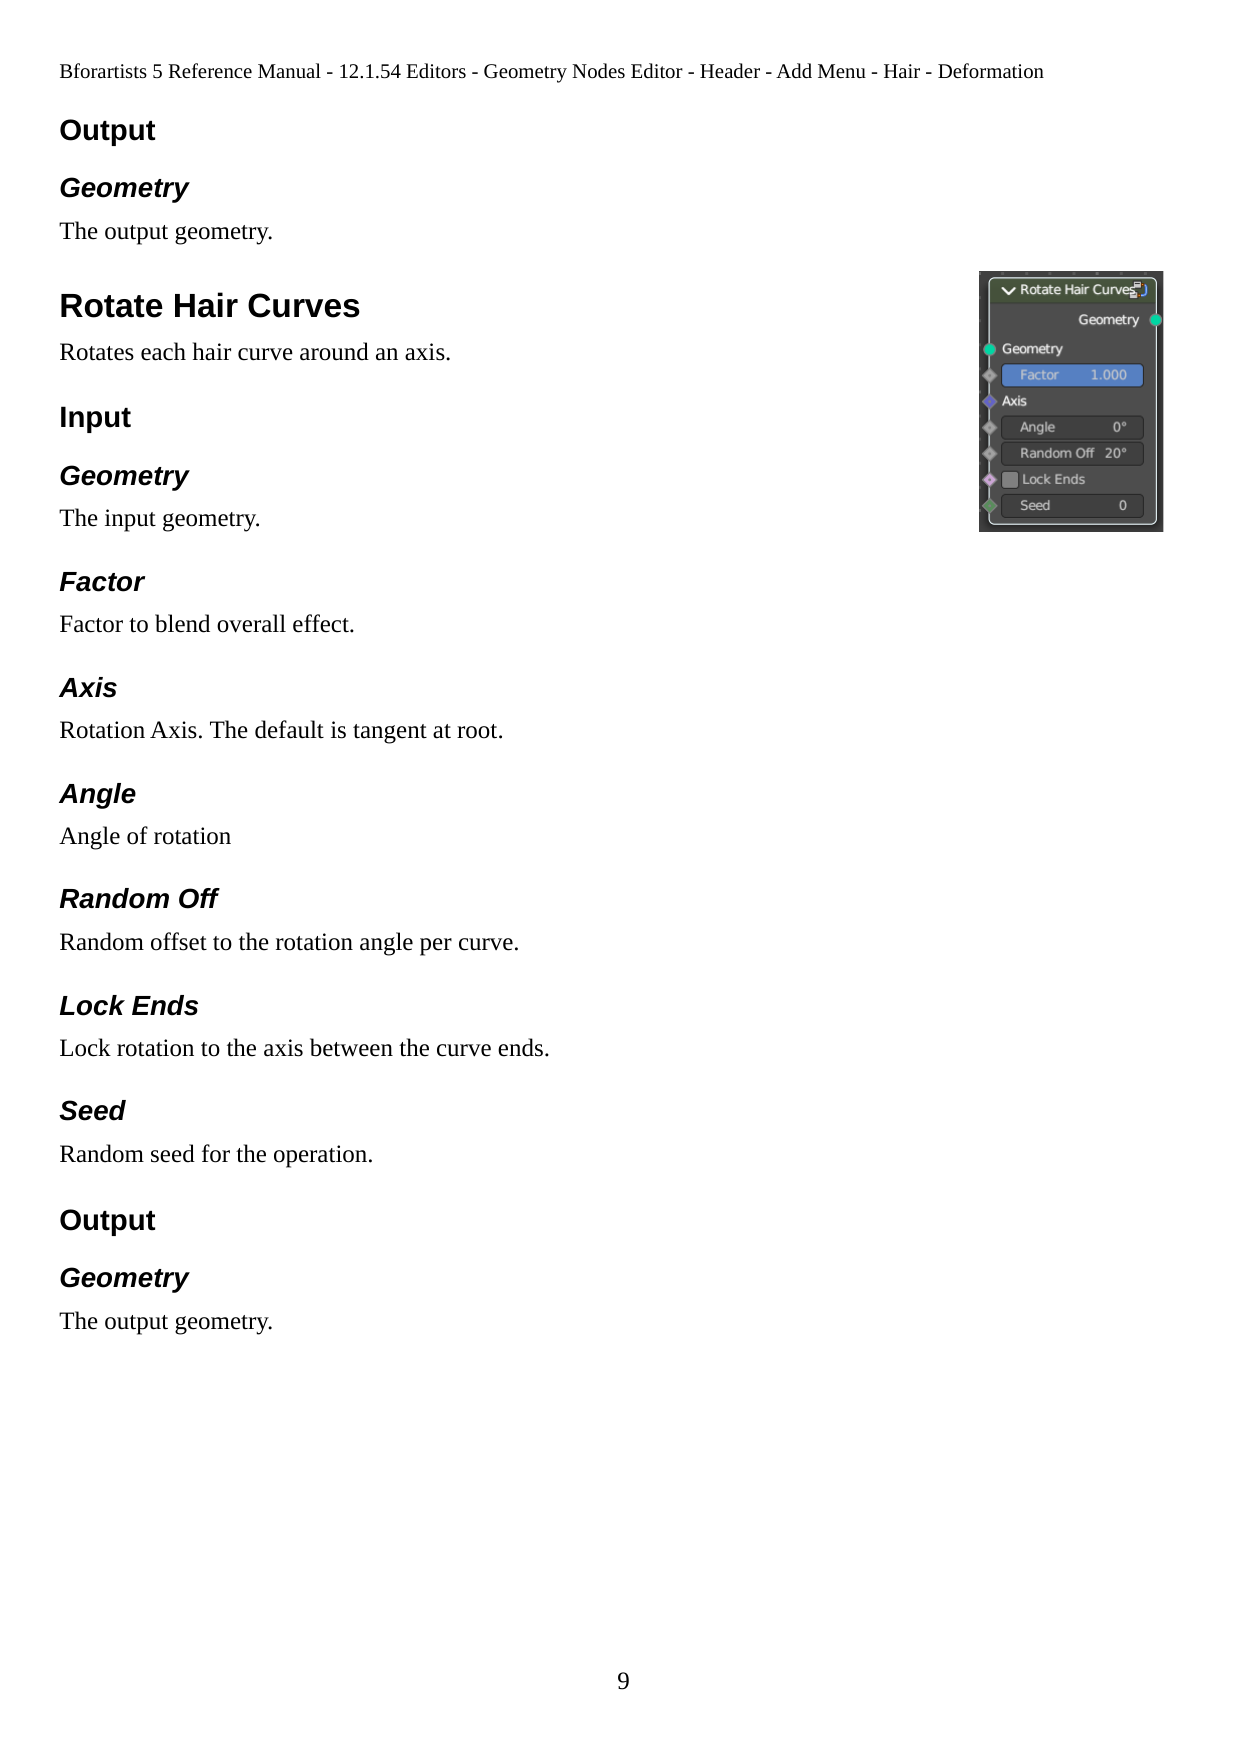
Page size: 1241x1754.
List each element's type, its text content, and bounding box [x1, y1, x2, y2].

text Lock rotation to the axis between the curve ends. [59, 1033, 1181, 1062]
subtitle [1164, 459, 1181, 491]
subtitle Axis [59, 671, 1181, 703]
subtitle Lock Ends [59, 989, 1181, 1021]
subtitle Output [59, 1203, 1181, 1237]
subtitle Random Off [59, 883, 1181, 915]
text Factor to blend overall effect. [59, 609, 1181, 638]
subtitle Geometry [59, 1262, 1181, 1293]
subtitle Rotate Hair Curves [59, 286, 979, 324]
text Random seed for the operation. [59, 1139, 1181, 1168]
subtitle Input [59, 400, 979, 434]
subtitle Seed [59, 1095, 1181, 1127]
text Rotation Axis. The default is tangent at root. [59, 715, 1181, 744]
text The input geometry. [59, 503, 979, 532]
subtitle Geometry [59, 171, 1181, 203]
text Angle of rotation [59, 821, 1181, 850]
subtitle Factor [59, 565, 1181, 597]
text Random offset to the rotation angle per curve. [59, 927, 1181, 956]
subtitle Angle [59, 777, 1181, 809]
text The output geometry. [59, 1306, 1181, 1335]
text The output geometry. [59, 216, 1181, 244]
text Rotates each hair curve around an axis. [59, 337, 979, 366]
subtitle Geometry [59, 459, 979, 491]
text [1164, 503, 1181, 532]
subtitle [1164, 400, 1181, 434]
subtitle Output [59, 113, 1181, 146]
subtitle [1164, 286, 1181, 324]
picture [979, 271, 1164, 532]
